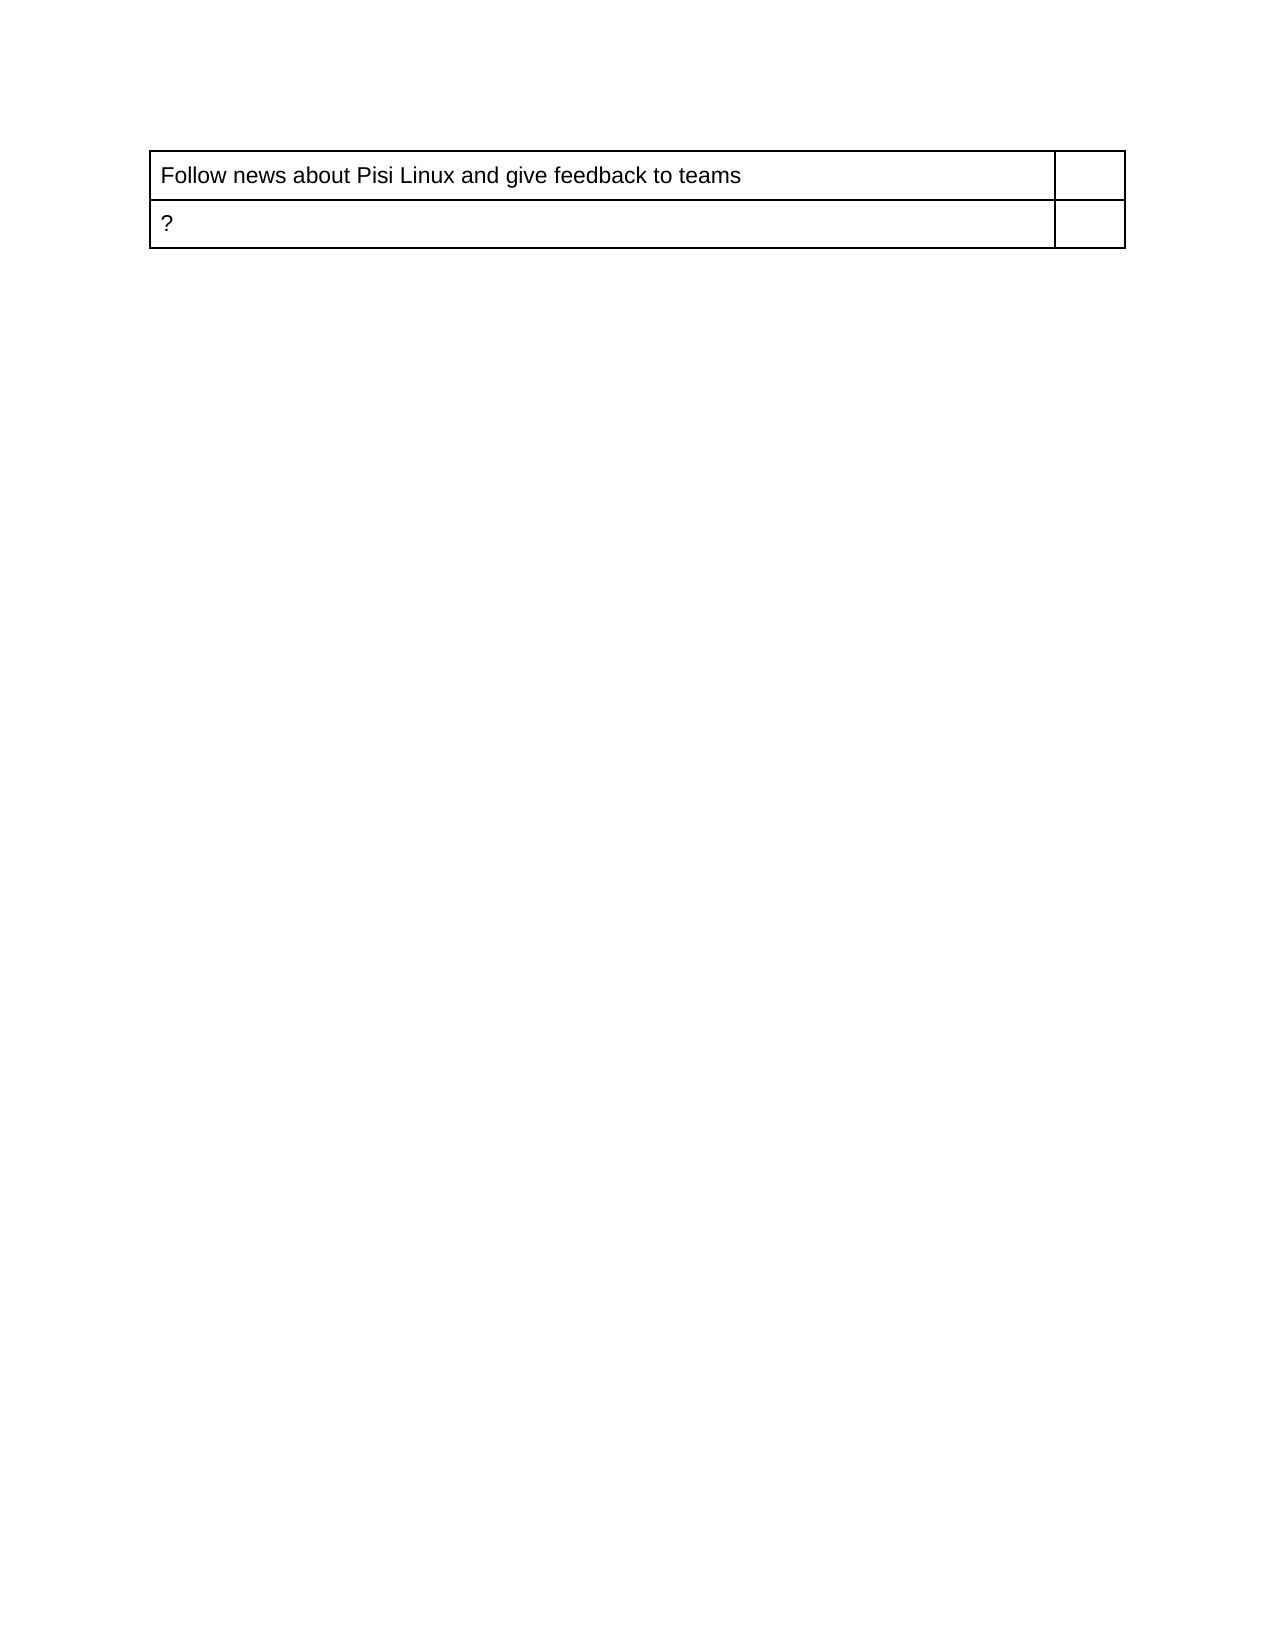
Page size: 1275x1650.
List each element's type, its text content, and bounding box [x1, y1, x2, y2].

table_cell [1056, 201, 1124, 247]
table_cell [1056, 152, 1124, 198]
table_cell Follow news about Pisi Linux and give feedback to teams [151, 152, 1054, 198]
table_cell ? [151, 201, 1054, 247]
